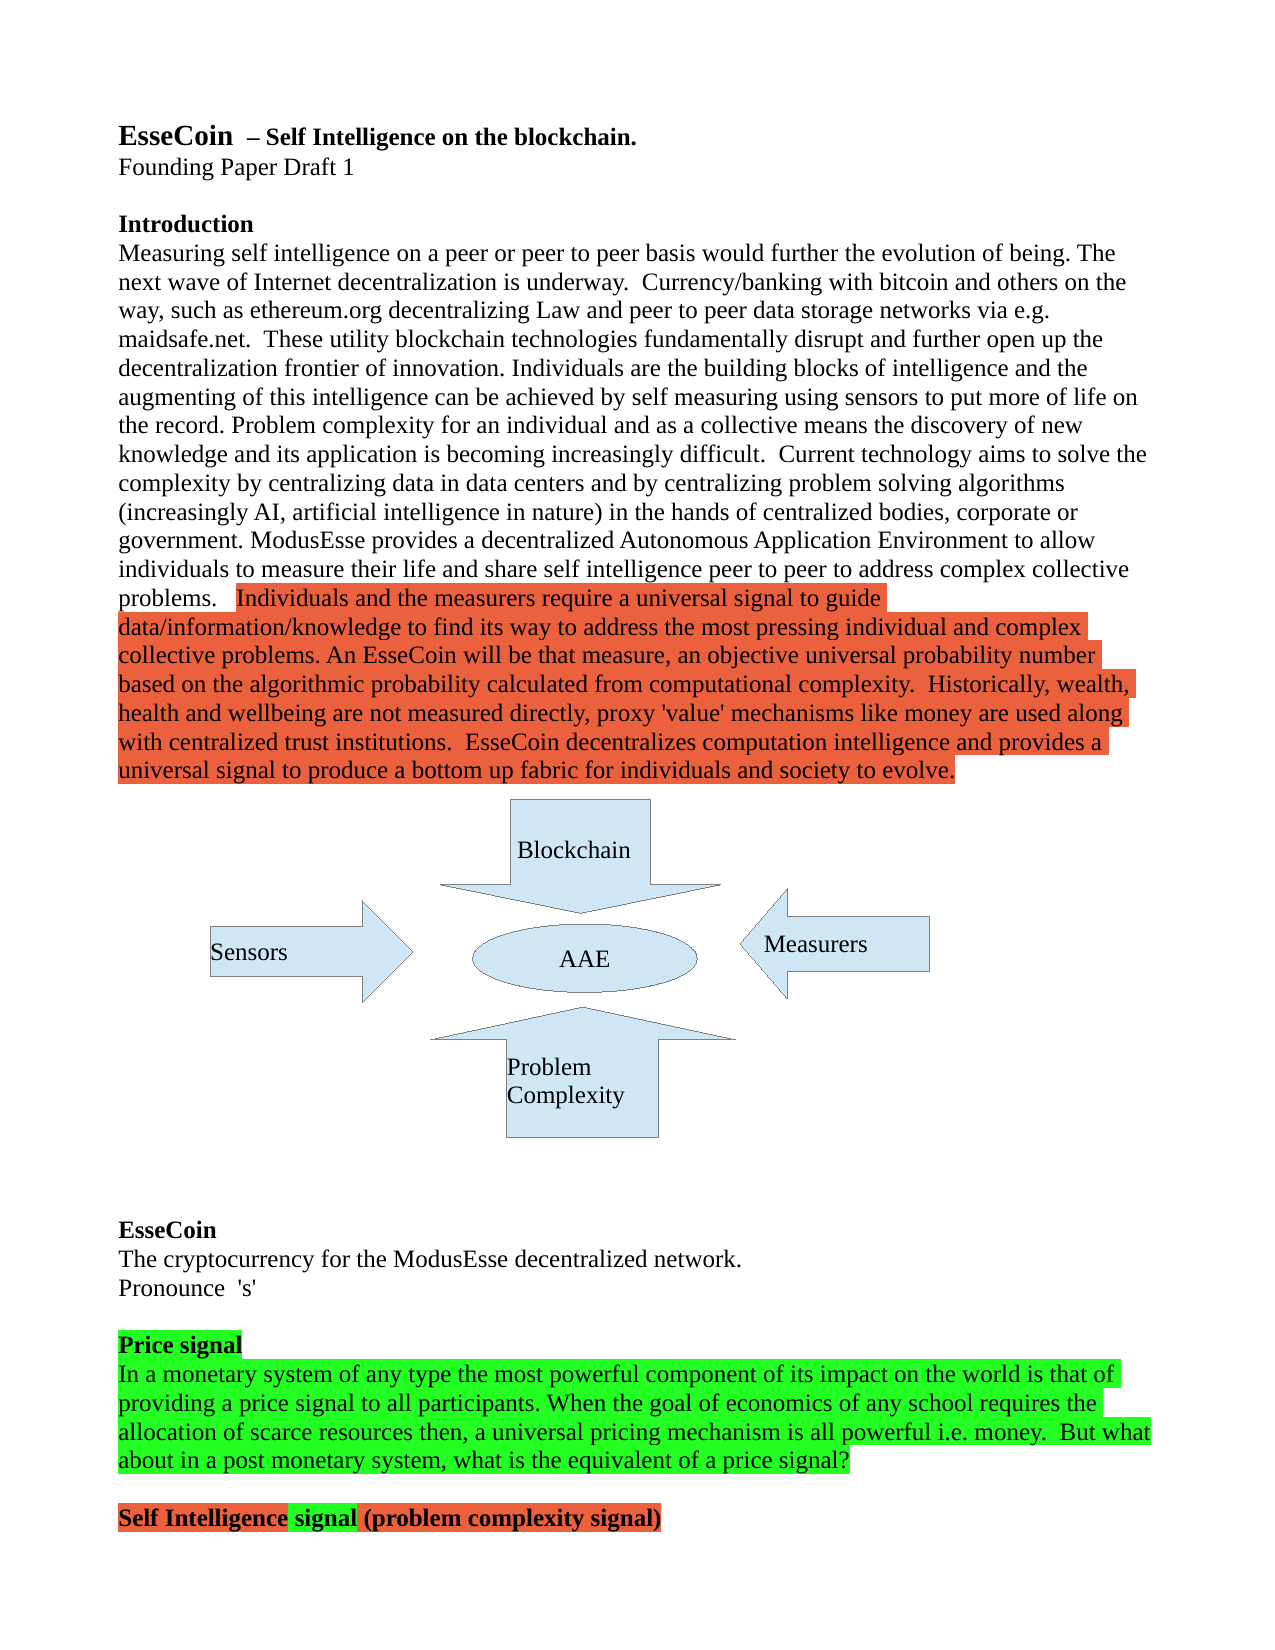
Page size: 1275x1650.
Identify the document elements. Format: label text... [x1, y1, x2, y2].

text Measuring self intelligence on a peer or peer to peer basis would further the evolution of being. The next wave of Internet decentralization is underway. Currency/banking with bitcoin and others on the way, such as ethereum.org decentralizing Law and peer to peer data storage networks via e.g. maidsafe.net. These utility blockchain technologies fundamentally disrupt and further open up the decentralization frontier of innovation. Individuals are the building blocks of intelligence and the augmenting of this intelligence can be achieved by self measuring using sensors to put more of life on the record. Problem complexity for an individual and as a collective means the discovery of new knowledge and its application is becoming increasingly difficult. Current technology aims to solve the complexity by centralizing data in data centers and by centralizing problem solving algorithms (increasingly AI, artificial intelligence in nature) in the hands of centralized bodies, corporate or government. ModusEsse provides a decentralized Autonomous Application Environment to allow individuals to measure their life and share self intelligence peer to peer to address complex collective problems. Individuals and the measurers require a universal signal to guide data/information/knowledge to find its way to address the most pressing individual and complex collective problems. An EsseCoin will be that measure, an objective universal probability number based on the algorithmic probability calculated from computational complexity. Historically, wealth, health and wellbeing are not measured directly, proxy 'value' mechanisms like money are used along with centralized trust institutions. EsseCoin decentralizes computation intelligence and provides a universal signal to produce a bottom up fabric for individuals and society to evolve. [118, 238, 1157, 784]
text Pronounce 's' [118, 1273, 1157, 1302]
text The cryptocurrency for the ModusEsse decentralized network. [118, 1244, 1157, 1273]
text In a monetary system of any type the most powerful component of its impact on the world is that of providing a price signal to all participants. When the goal of economics of any school requires the allocation of scarce resources then, a universal pricing mechanism is all powerful i.e. money. But what about in a post monetary system, what is the equivalent of a price signal? [118, 1359, 1157, 1474]
text Introduction [118, 209, 1157, 238]
text EsseCoin [118, 1215, 1157, 1244]
text Price signal [118, 1330, 1157, 1359]
text Founding Paper Draft 1 [118, 152, 1157, 180]
text EsseCoin – Self Intelligence on the blockchain. [118, 118, 1157, 152]
text Self Intelligence signal (problem complexity signal) [118, 1503, 1157, 1532]
